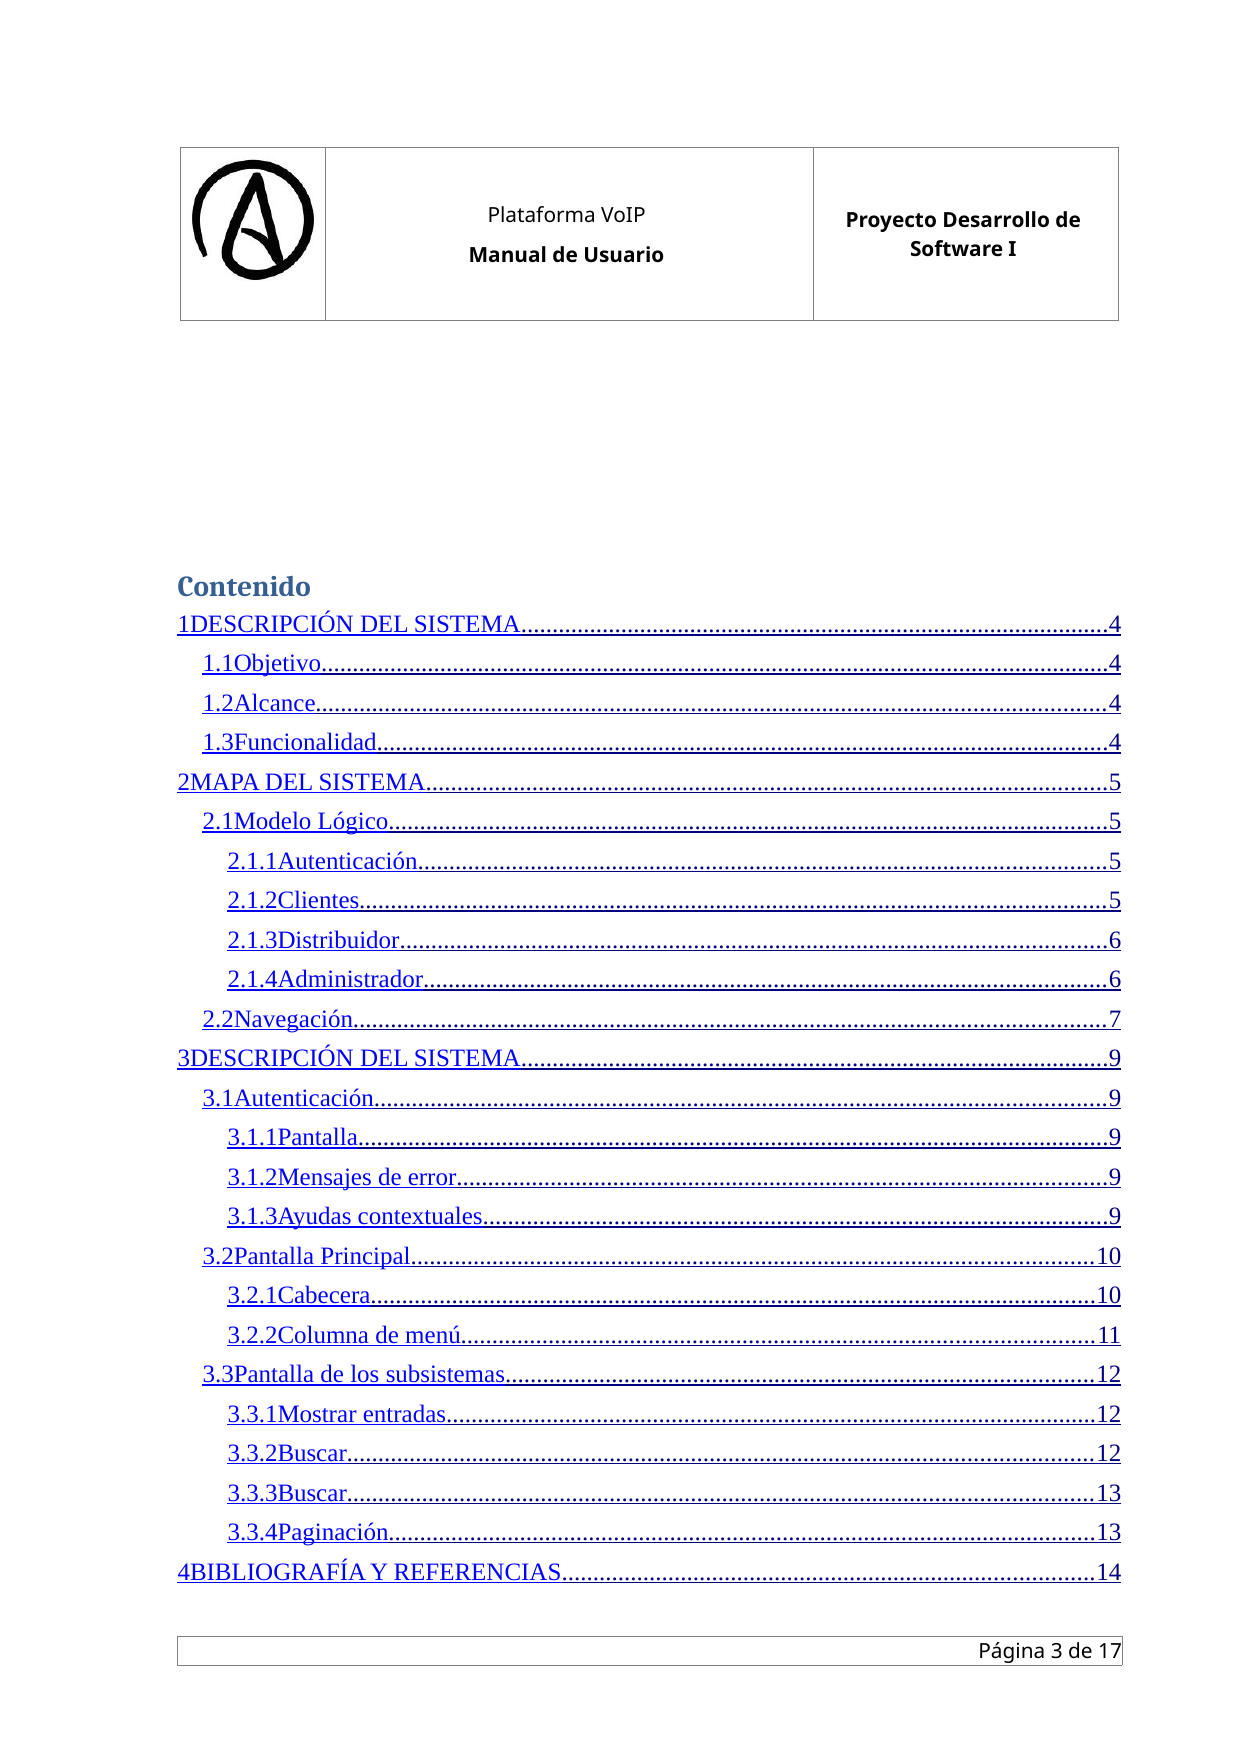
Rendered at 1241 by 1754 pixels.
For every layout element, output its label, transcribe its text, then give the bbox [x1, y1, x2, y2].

text 3.3.4 Paginación 13 [227, 1517, 1122, 1546]
text 1.1 Objetivo 4 [202, 648, 1122, 678]
text 3.1.3 Ayudas contextuales 9 [227, 1201, 1122, 1230]
text 2.2 Navegación 7 [202, 1004, 1122, 1033]
text 2.1.1 Autenticación 5 [227, 846, 1122, 875]
text 3.1 Autenticación 9 [202, 1083, 1122, 1112]
text 3 DESCRIPCIÓN DEL SISTEMA 9 [177, 1043, 1122, 1072]
text 2.1.3 Distribuidor 6 [227, 925, 1122, 954]
text 3.1.1 Pantalla 9 [227, 1122, 1122, 1151]
text 2.1 Modelo Lógico 5 [202, 806, 1122, 836]
text 1.3 Funcionalidad 4 [202, 727, 1122, 757]
text 3.2.2 Columna de menú 11 [227, 1320, 1122, 1349]
text Contenido [177, 571, 1122, 604]
text 3.2 Pantalla Principal 10 [202, 1241, 1122, 1270]
text 2.1.2 Clientes 5 [227, 885, 1122, 914]
text 4 BIBLIOGRAFÍA Y REFERENCIAS 14 [177, 1557, 1122, 1586]
text 3.3 Pantalla de los subsistemas 12 [202, 1359, 1122, 1388]
text 2 MAPA DEL SISTEMA 5 [177, 767, 1122, 796]
text 1.2 Alcance 4 [202, 688, 1122, 717]
text 3.1.2 Mensajes de error 9 [227, 1162, 1122, 1191]
text 2.1.4 Administrador 6 [227, 964, 1122, 993]
text 3.3.3 Buscar 13 [227, 1478, 1122, 1507]
text 3.3.2 Buscar 12 [227, 1438, 1122, 1467]
text 3.2.1 Cabecera 10 [227, 1280, 1122, 1309]
text 1 DESCRIPCIÓN DEL SISTEMA 4 [177, 609, 1122, 638]
text 3.3.1 Mostrar entradas 12 [227, 1399, 1122, 1428]
